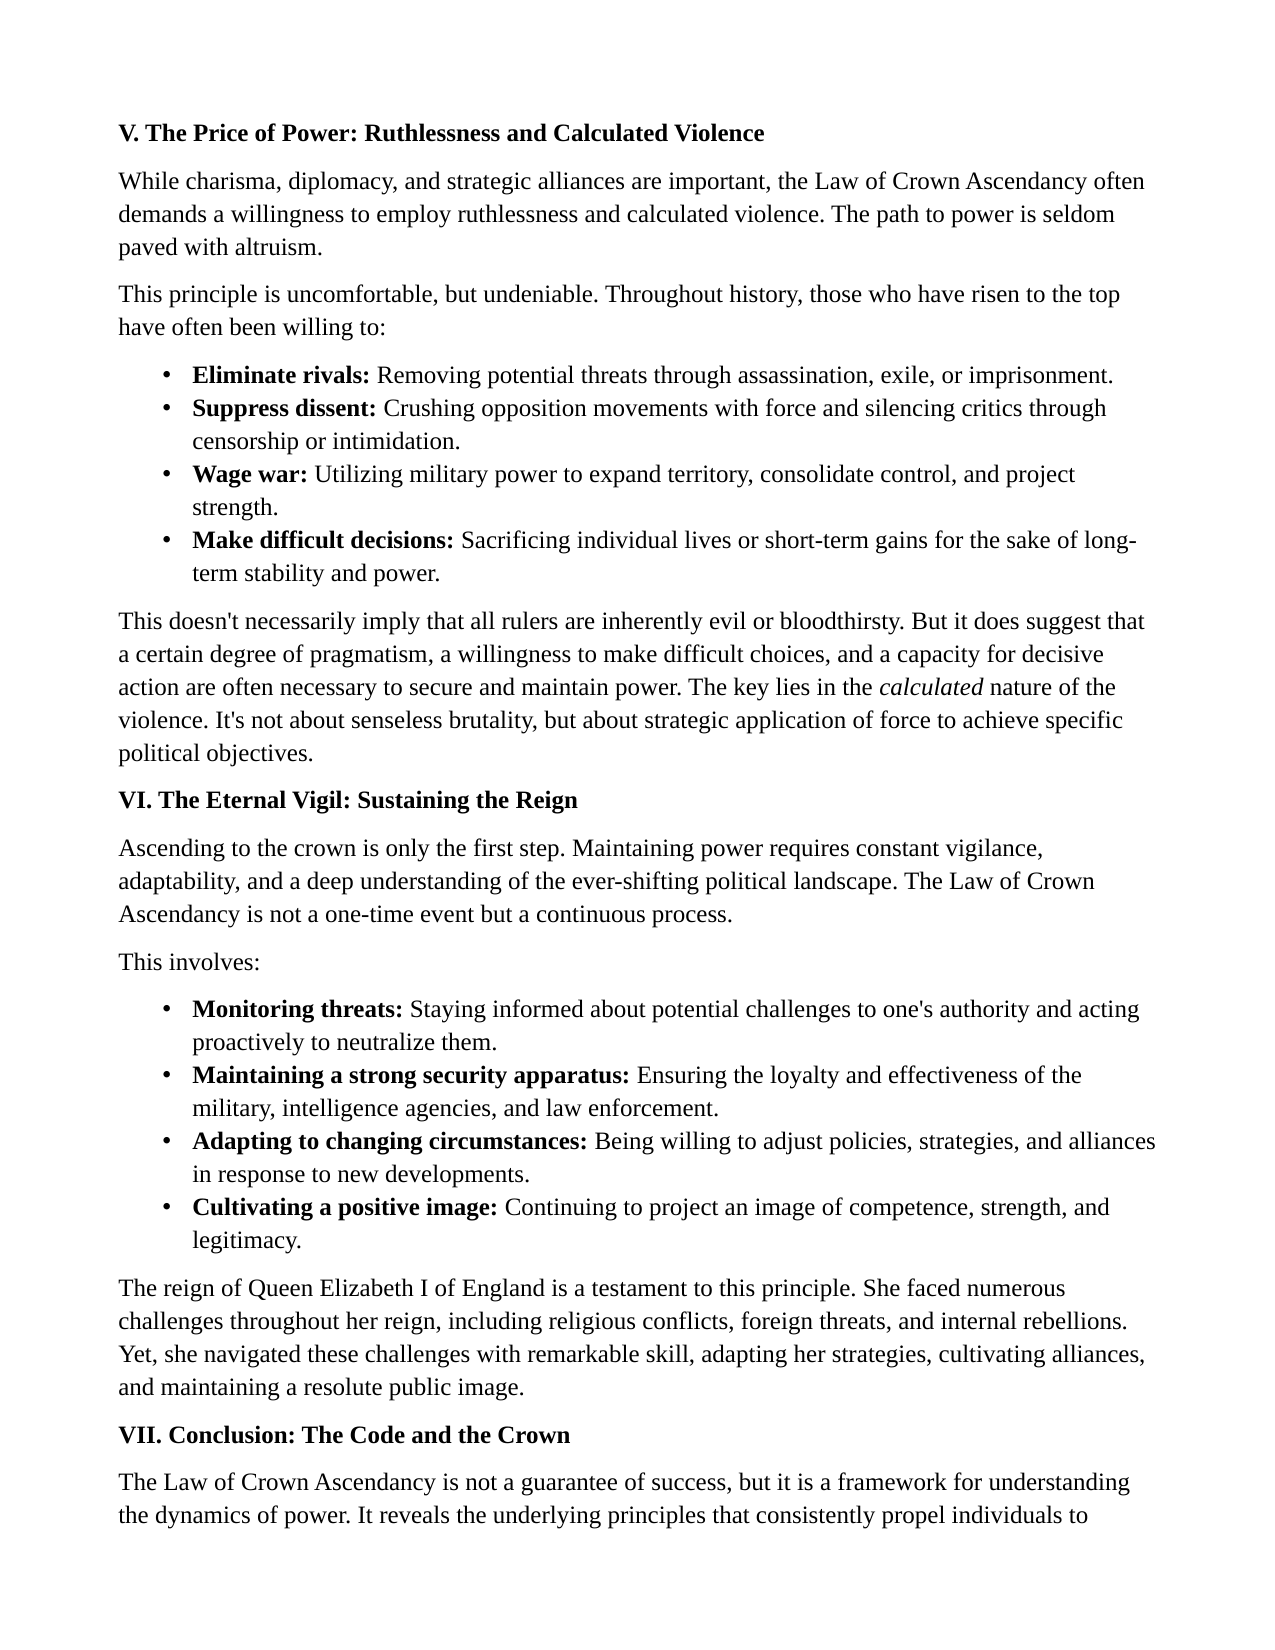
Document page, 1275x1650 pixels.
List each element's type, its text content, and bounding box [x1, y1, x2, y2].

list Cultivating a positive image: Continuing to project an image of competence, strength, and legitimacy. [162, 1192, 1157, 1254]
list Wage war: Utilizing military power to expand territory, consolidate control, and project strength. [162, 459, 1157, 521]
text VII. Conclusion: The Code and the Crown [118, 1420, 1157, 1448]
list Suppress dissent: Crushing opposition movements with force and silencing critics through censorship or intimidation. [162, 393, 1157, 455]
list Adapting to changing circumstances: Being willing to adjust policies, strategies, and alliances in response to new developments. [162, 1126, 1157, 1188]
text VI. The Eternal Vigil: Sustaining the Reign [118, 785, 1157, 814]
text This principle is uncomfortable, but undeniable. Throughout history, those who have risen to the top have often been willing to: [118, 279, 1157, 341]
text The reign of Queen Elizabeth I of England is a testament to this principle. She faced numerous challenges throughout her reign, including religious conflicts, foreign threats, and internal rebellions. Yet, she navigated these challenges with remarkable skill, adapting her strategies, cultivating alliances, and maintaining a resolute public image. [118, 1273, 1157, 1401]
list Make difficult decisions: Sacrificing individual lives or short-term gains for the sake of long-term stability and power. [162, 525, 1157, 587]
list Eliminate rivals: Removing potential threats through assassination, exile, or imprisonment. [162, 360, 1157, 389]
list Monitoring threats: Staying informed about potential challenges to one's authority and acting proactively to neutralize them. [162, 994, 1157, 1056]
text V. The Price of Power: Ruthlessness and Calculated Violence [118, 118, 1157, 147]
text Ascending to the crown is only the first step. Maintaining power requires constant vigilance, adaptability, and a deep understanding of the ever-shifting political landscape. The Law of Crown Ascendancy is not a one-time event but a continuous process. [118, 833, 1157, 928]
text While charisma, diplomacy, and strategic alliances are important, the Law of Crown Ascendancy often demands a willingness to employ ruthlessness and calculated violence. The path to power is seldom paved with altruism. [118, 166, 1157, 261]
text The Law of Crown Ascendancy is not a guarantee of success, but it is a framework for understanding the dynamics of power. It reveals the underlying principles that consistently propel individuals to [118, 1467, 1157, 1529]
text This doesn't necessarily imply that all rulers are inherently evil or bloodthirsty. But it does suggest that a certain degree of pragmatism, a willingness to make difficult choices, and a capacity for decisive action are often necessary to secure and maintain power. The key lies in the calculated nature of the violence. It's not about senseless brutality, but about strategic application of force to achieve specific political objectives. [118, 606, 1157, 767]
text This involves: [118, 947, 1157, 975]
list Maintaining a strong security apparatus: Ensuring the loyalty and effectiveness of the military, intelligence agencies, and law enforcement. [162, 1060, 1157, 1122]
